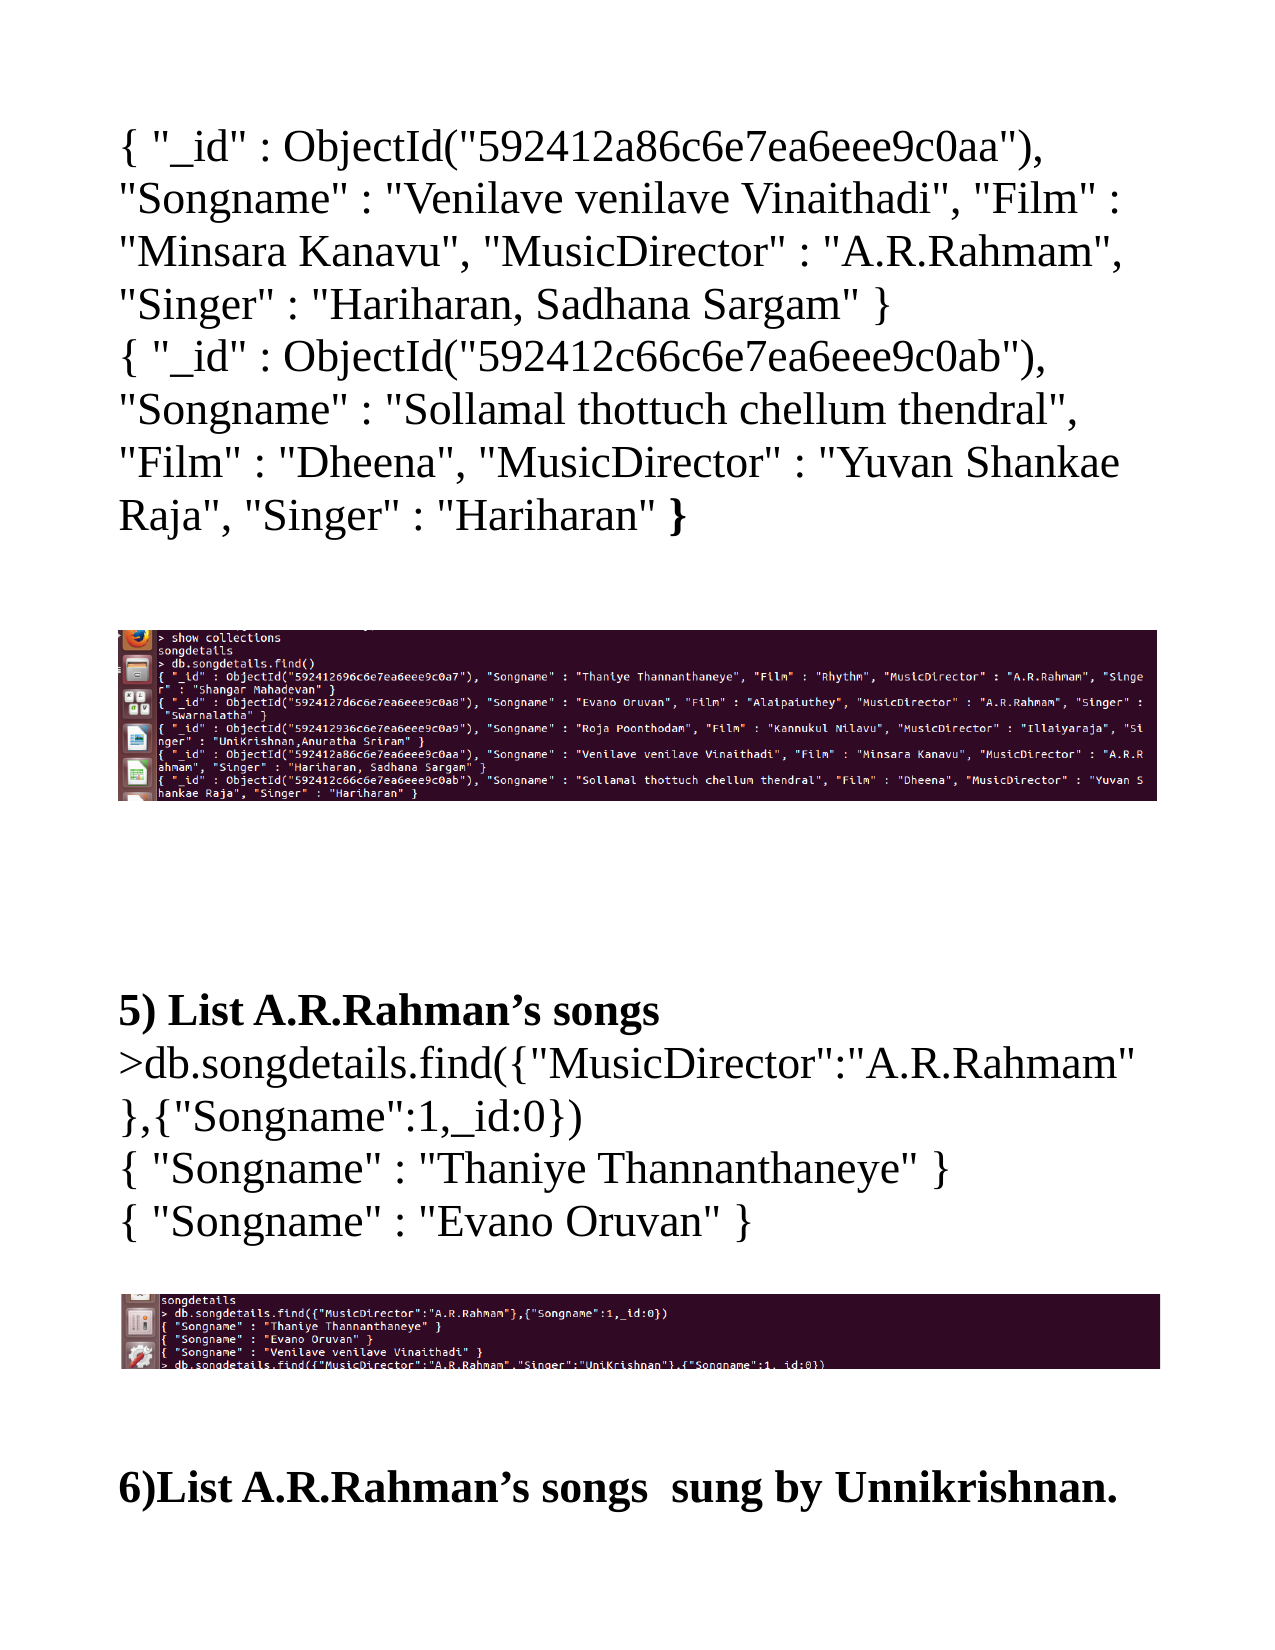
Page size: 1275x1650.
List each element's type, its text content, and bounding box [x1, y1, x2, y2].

text { "Songname" : "Thaniye Thannanthaneye" } [118, 1141, 1157, 1194]
text 5) List A.R.Rahman’s songs [118, 983, 1157, 1036]
text 6)List A.R.Rahman’s songs sung by Unnikrishnan. [118, 1460, 1157, 1512]
text >db.songdetails.find({"MusicDirector":"A.R.Rahmam"},{"Songname":1,_id:0}) [118, 1036, 1157, 1141]
picture [118, 630, 1157, 801]
text { "_id" : ObjectId("592412a86c6e7ea6eee9c0aa"), "Songname" : "Venilave venilave Vinaithadi", "Film" : "Minsara Kanavu", "MusicDirector" : "A.R.Rahmam", "Singer" : "Hariharan, Sadhana Sargam" } [118, 118, 1157, 329]
text { "_id" : ObjectId("592412c66c6e7ea6eee9c0ab"), "Songname" : "Sollamal thottuch chellum thendral", "Film" : "Dheena", "MusicDirector" : "Yuvan Shankae Raja", "Singer" : "Hariharan" } [118, 329, 1157, 540]
picture [121, 1294, 1161, 1369]
text { "Songname" : "Evano Oruvan" } [118, 1194, 1157, 1246]
